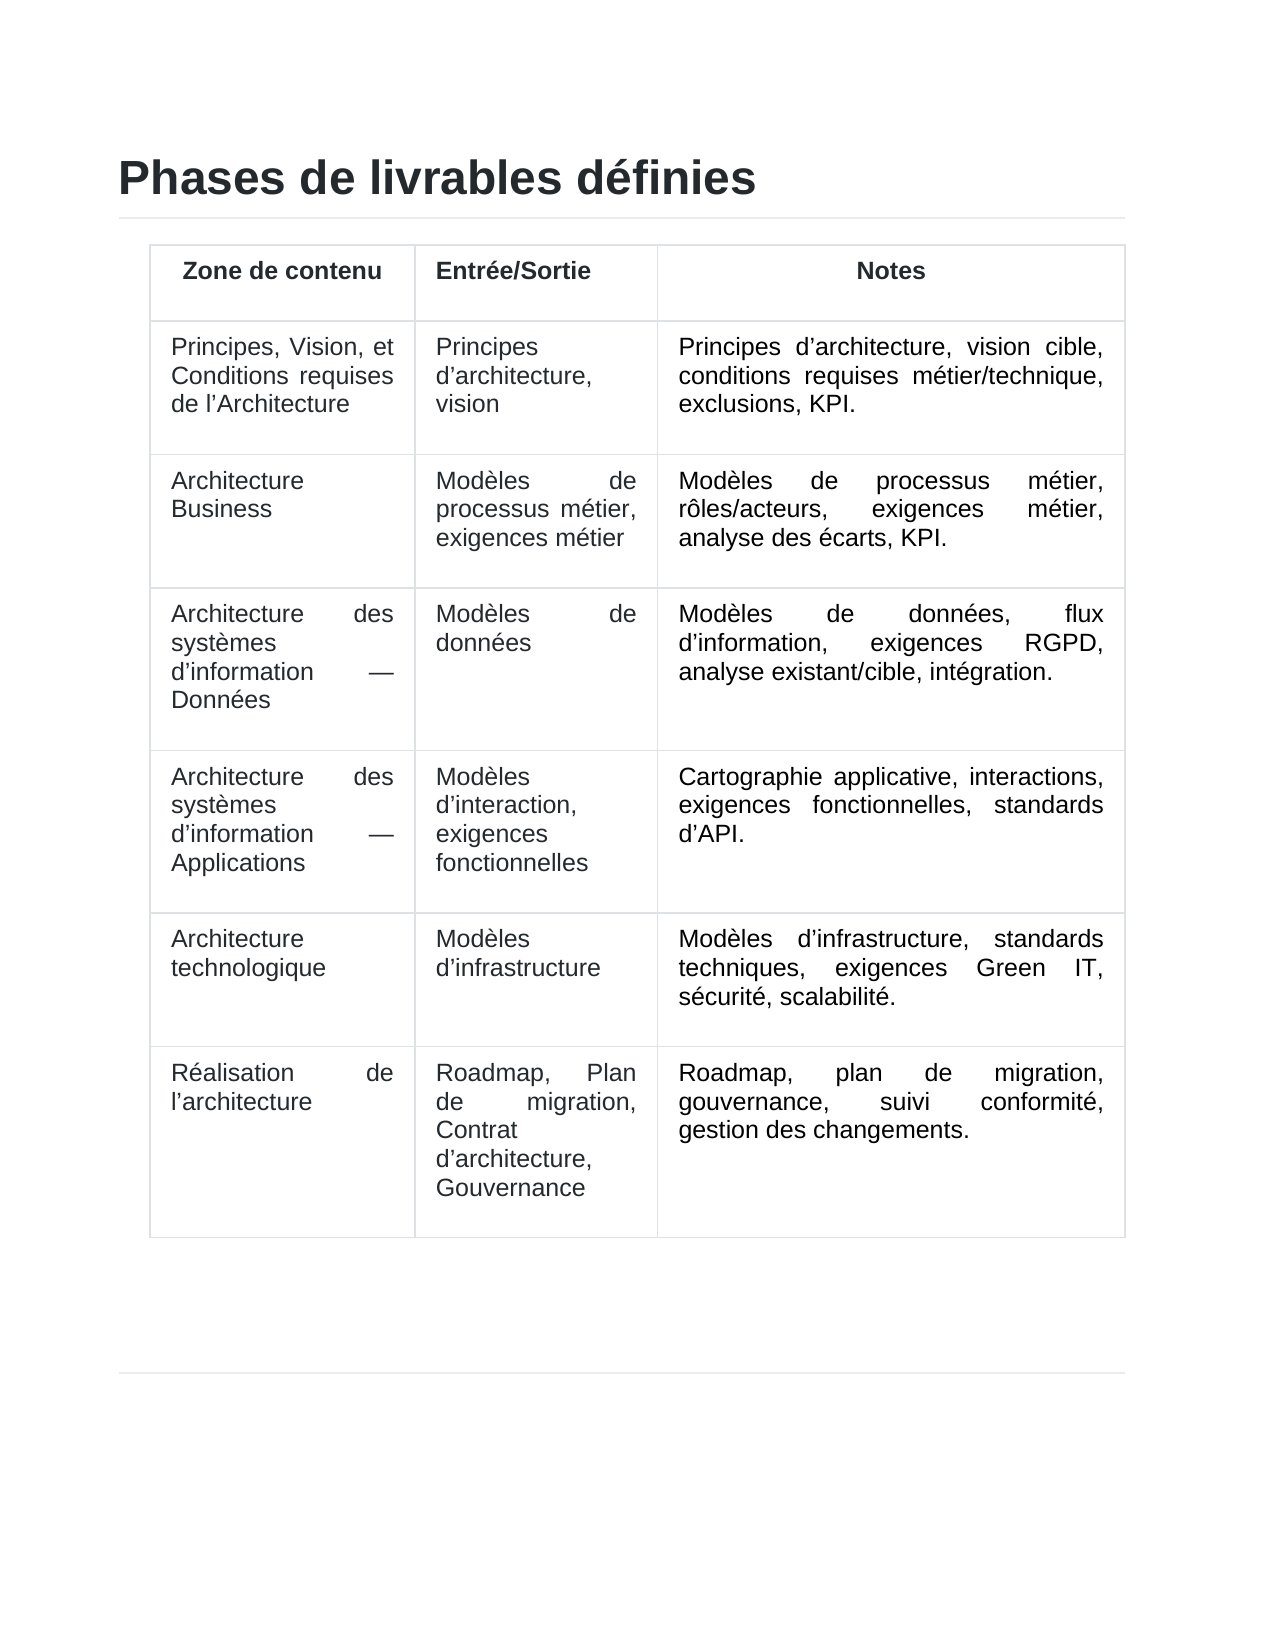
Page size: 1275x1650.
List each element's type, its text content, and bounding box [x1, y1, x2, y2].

table_header Entrée/Sortie [416, 246, 657, 320]
table_cell Modèles d’interaction, exigences fonctionnelles [416, 751, 657, 912]
table_cell Principes d’architecture, vision cible, conditions requises métier/technique, exclusions, KPI. [658, 322, 1124, 454]
table_cell Architecture des systèmes d’information — Données [151, 589, 414, 750]
subtitle Phases de livrables définies [119, 150, 1125, 217]
table_cell Modèles de processus métier, rôles/acteurs, exigences métier, analyse des écarts, KPI. [658, 455, 1124, 587]
table_cell Architecture Business [151, 455, 414, 587]
table_cell Roadmap, Plan de migration, Contrat d’architecture, Gouvernance [416, 1047, 657, 1237]
table_cell Cartographie applicative, interactions, exigences fonctionnelles, standards d’API. [658, 751, 1124, 912]
table_cell Principes, Vision, et Conditions requises de l’Architecture [151, 322, 414, 454]
table_cell Modèles d’infrastructure, standards techniques, exigences Green IT, sécurité, scalabilité. [658, 914, 1124, 1046]
table_cell Modèles de processus métier, exigences métier [416, 455, 657, 587]
table_cell Modèles de données, flux d’information, exigences RGPD, analyse existant/cible, intégration. [658, 589, 1124, 750]
table_cell Modèles de données [416, 589, 657, 750]
table_cell Réalisation de l’architecture [151, 1047, 414, 1237]
table_cell Architecture des systèmes d’information — Applications [151, 751, 414, 912]
table_cell Modèles d’infrastructure [416, 914, 657, 1046]
table_cell Principes d’architecture, vision [416, 322, 657, 454]
table_header Zone de contenu [151, 246, 414, 320]
table_cell Roadmap, plan de migration, gouvernance, suivi conformité, gestion des changements. [658, 1047, 1124, 1237]
table_cell Architecture technologique [151, 914, 414, 1046]
table_header Notes [658, 246, 1124, 320]
